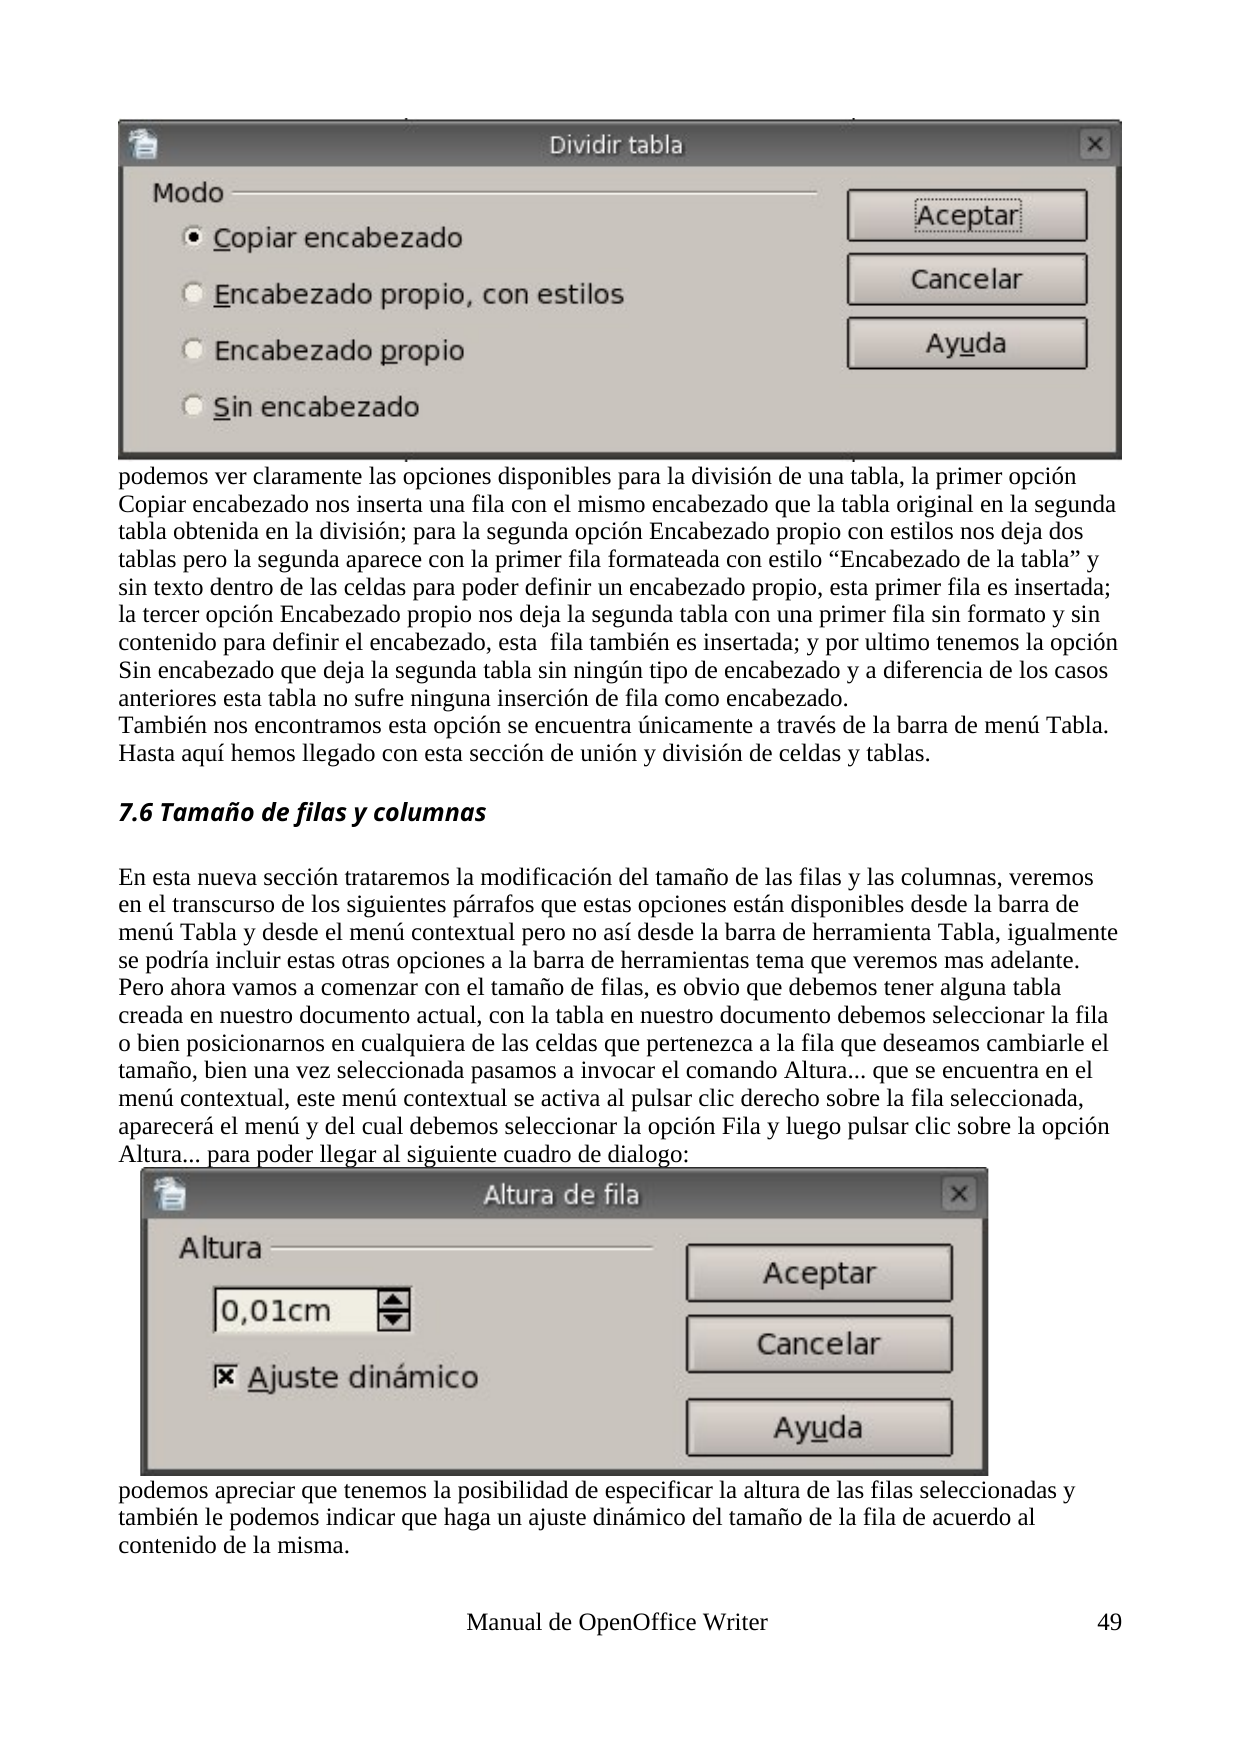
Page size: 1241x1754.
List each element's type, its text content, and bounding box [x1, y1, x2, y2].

text En esta nueva sección trataremos la modificación del tamaño de las filas y las columnas, veremos en el transcurso de los siguientes párrafos que estas opciones están disponibles desde la barra de menú Tabla y desde el menú contextual pero no así desde la barra de herramienta Tabla, igualmente se podría incluir estas otras opciones a la barra de herramientas tema que veremos mas adelante. [118, 863, 1122, 973]
picture [140, 1167, 989, 1476]
text podemos apreciar que tenemos la posibilidad de especificar la altura de las filas seleccionadas y también le podemos indicar que haga un ajuste dinámico del tamaño de la fila de acuerdo al contenido de la misma. [118, 1167, 1122, 1559]
picture [118, 118, 1122, 462]
text podemos ver claramente las opciones disponibles para la división de una tabla, la primer opción Copiar encabezado nos inserta una fila con el mismo encabezado que la tabla original en la segunda tabla obtenida en la división; para la segunda opción Encabezado propio con estilos nos deja dos tablas pero la segunda aparece con la primer fila formateada con estilo “Encabezado de la tabla” y sin texto dentro de las celdas para poder definir un encabezado propio, esta primer fila es insertada; la tercer opción Encabezado propio nos deja la segunda tabla con una primer fila sin formato y sin contenido para definir el encabezado, esta fila también es insertada; y por ultimo tenemos la opción Sin encabezado que deja la segunda tabla sin ningún tipo de encabezado y a diferencia de los casos anteriores esta tabla no sufre ninguna inserción de fila como encabezado. [118, 462, 1122, 711]
text También nos encontramos esta opción se encuentra únicamente a través de la barra de menú Tabla. [118, 711, 1122, 739]
text 7.6 Tamaño de filas y columnas [118, 794, 1122, 829]
text Hasta aquí hemos llegado con esta sección de unión y división de celdas y tablas. [118, 739, 1122, 767]
text Pero ahora vamos a comenzar con el tamaño de filas, es obvio que debemos tener alguna tabla creada en nuestro documento actual, con la tabla en nuestro documento debemos seleccionar la fila o bien posicionarnos en cualquiera de las celdas que pertenezca a la fila que deseamos cambiarle el tamaño, bien una vez seleccionada pasamos a invocar el comando Altura... que se encuentra en el menú contextual, este menú contextual se activa al pulsar clic derecho sobre la fila seleccionada, aparecerá el menú y del cual debemos seleccionar la opción Fila y luego pulsar clic sobre la opción Altura... para poder llegar al siguiente cuadro de dialogo: [118, 973, 1122, 1167]
